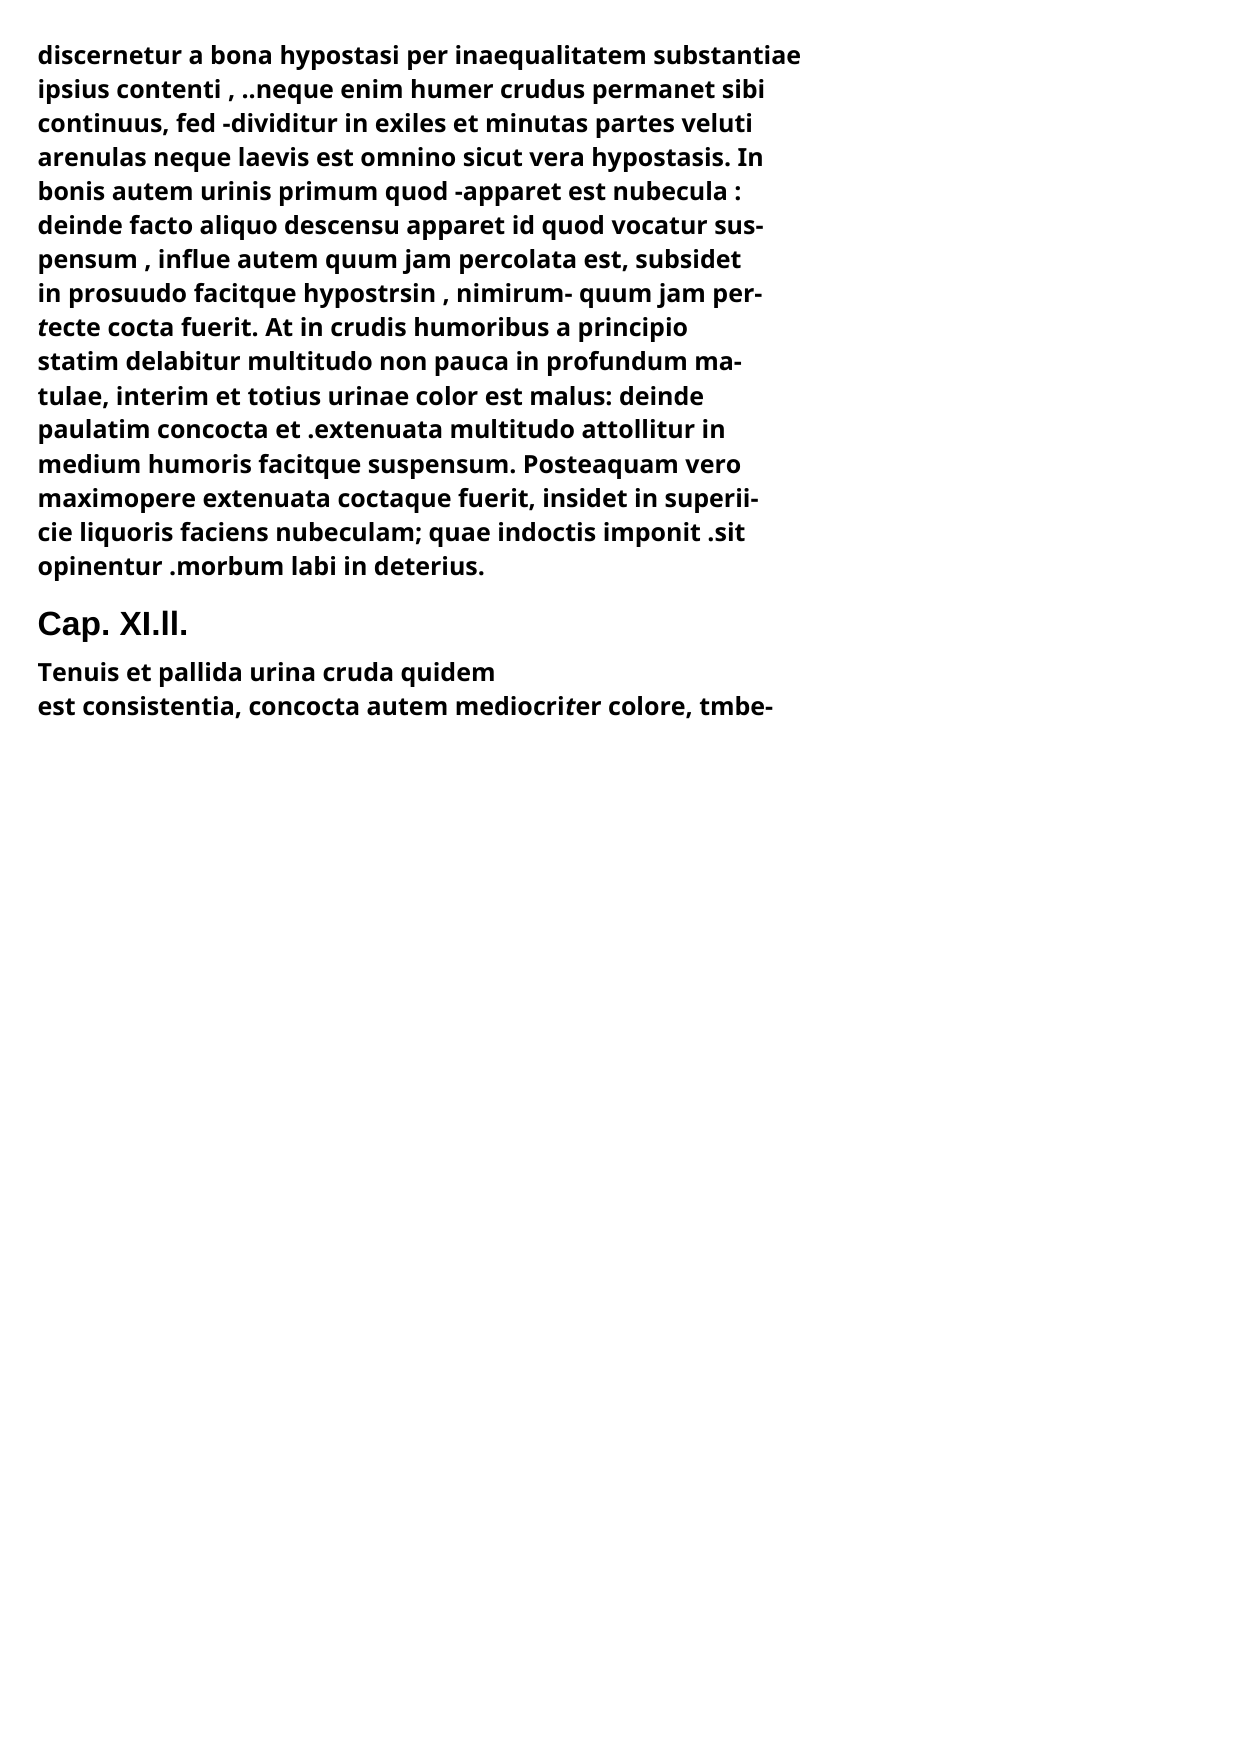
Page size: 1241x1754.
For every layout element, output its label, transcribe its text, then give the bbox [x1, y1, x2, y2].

text discernetur a bona hypostasi per inaequalitatem substantiae ipsius contenti , ..neque enim humer crudus permanet sibi continuus, fed -dividitur in exiles et minutas partes veluti arenulas neque laevis est omnino sicut vera hypostasis. In bonis autem urinis primum quod -apparet est nubecula : deinde facto aliquo descensu apparet id quod vocatur sus- pensum , influe autem quum jam percolata est, subsidet in prosuudo facitque hypostrsin , nimirum- quum jam per- tecte cocta fuerit. At in crudis humoribus a principio statim delabitur multitudo non pauca in profundum ma- tulae, interim et totius urinae color est malus: deinde paulatim concocta et .extenuata multitudo attollitur in medium humoris facitque suspensum. Posteaquam vero maximopere extenuata coctaque fuerit, insidet in superii- cie liquoris faciens nubeculam; quae indoctis imponit .sit opinentur .morbum labi in deterius. [37, 37, 1203, 582]
subtitle Cap. XI.ll. [37, 603, 1203, 642]
text Tenuis et pallida urina cruda quidem est consistentia, concocta autem mediocriter colore, tmbe- [37, 654, 1203, 723]
